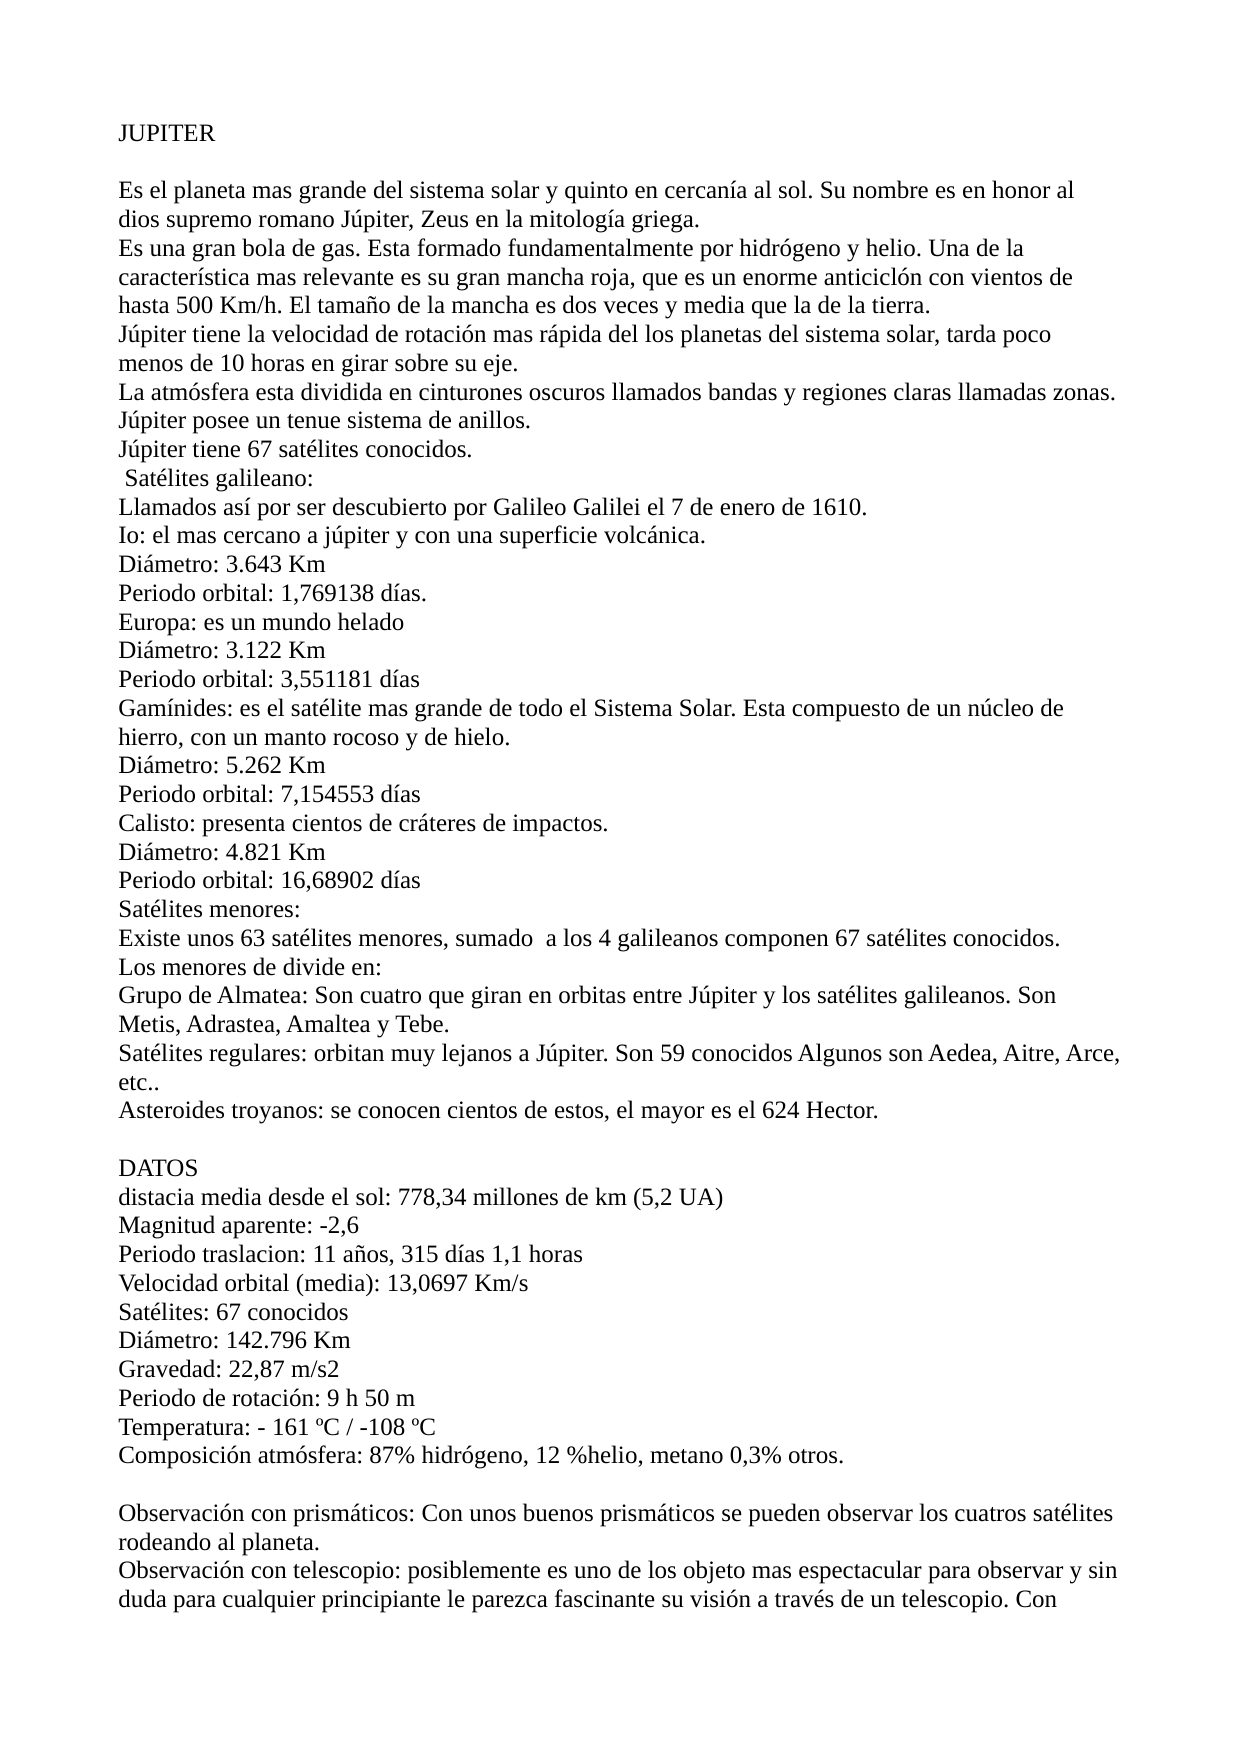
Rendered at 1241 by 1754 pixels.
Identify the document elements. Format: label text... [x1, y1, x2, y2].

text Periodo traslacion: 11 años, 315 días 1,1 horas [118, 1239, 1122, 1268]
text Asteroides troyanos: se conocen cientos de estos, el mayor es el 624 Hector. [118, 1096, 1122, 1124]
text Observación con prismáticos: Con unos buenos prismáticos se pueden observar los cuatros satélites rodeando al planeta. [118, 1498, 1122, 1556]
text Es una gran bola de gas. Esta formado fundamentalmente por hidrógeno y helio. Una de la característica mas relevante es su gran mancha roja, que es un enorme anticiclón con vientos de hasta 500 Km/h. El tamaño de la mancha es dos veces y media que la de la tierra. [118, 233, 1122, 319]
text Periodo orbital: 3,551181 días [118, 664, 1122, 693]
text Júpiter tiene 67 satélites conocidos. [118, 434, 1122, 463]
text Temperatura: - 161 ºC / -108 ºC [118, 1412, 1122, 1441]
text Satélites menores: [118, 894, 1122, 923]
text La atmósfera esta dividida en cinturones oscuros llamados bandas y regiones claras llamadas zonas. [118, 377, 1122, 406]
text Júpiter posee un tenue sistema de anillos. [118, 406, 1122, 434]
text Diámetro: 3.643 Km [118, 549, 1122, 578]
text Satélites galileano: [118, 463, 1122, 492]
text Los menores de divide en: [118, 952, 1122, 981]
text Júpiter tiene la velocidad de rotación mas rápida del los planetas del sistema solar, tarda poco menos de 10 horas en girar sobre su eje. [118, 319, 1122, 377]
text Grupo de Almatea: Son cuatro que giran en orbitas entre Júpiter y los satélites galileanos. Son Metis, Adrastea, Amaltea y Tebe. [118, 981, 1122, 1038]
text Magnitud aparente: -2,6 [118, 1211, 1122, 1239]
text Composición atmósfera: 87% hidrógeno, 12 %helio, metano 0,3% otros. [118, 1441, 1122, 1469]
text Io: el mas cercano a júpiter y con una superficie volcánica. [118, 521, 1122, 549]
text Gravedad: 22,87 m/s2 [118, 1354, 1122, 1383]
text JUPITER [118, 118, 1122, 147]
text Diámetro: 5.262 Km [118, 751, 1122, 779]
text Periodo de rotación: 9 h 50 m [118, 1383, 1122, 1412]
text Velocidad orbital (media): 13,0697 Km/s [118, 1268, 1122, 1297]
text Calisto: presenta cientos de cráteres de impactos. [118, 808, 1122, 837]
text Diámetro: 3.122 Km [118, 636, 1122, 664]
text Diámetro: 4.821 Km [118, 837, 1122, 866]
text Periodo orbital: 7,154553 días [118, 779, 1122, 808]
text Europa: es un mundo helado [118, 607, 1122, 636]
text Satélites: 67 conocidos [118, 1297, 1122, 1326]
text Gamínides: es el satélite mas grande de todo el Sistema Solar. Esta compuesto de un núcleo de hierro, con un manto rocoso y de hielo. [118, 693, 1122, 751]
text Periodo orbital: 16,68902 días [118, 866, 1122, 894]
text Existe unos 63 satélites menores, sumado a los 4 galileanos componen 67 satélites conocidos. [118, 923, 1122, 952]
text Satélites regulares: orbitan muy lejanos a Júpiter. Son 59 conocidos Algunos son Aedea, Aitre, Arce, etc.. [118, 1038, 1122, 1096]
text distacia media desde el sol: 778,34 millones de km (5,2 UA) [118, 1182, 1122, 1211]
text Llamados así por ser descubierto por Galileo Galilei el 7 de enero de 1610. [118, 492, 1122, 521]
text DATOS [118, 1153, 1122, 1182]
text Periodo orbital: 1,769138 días. [118, 578, 1122, 607]
text Observación con telescopio: posiblemente es uno de los objeto mas espectacular para observar y sin duda para cualquier principiante le parezca fascinante su visión a través de un telescopio. Con [118, 1556, 1122, 1613]
text Diámetro: 142.796 Km [118, 1326, 1122, 1354]
text Es el planeta mas grande del sistema solar y quinto en cercanía al sol. Su nombre es en honor al dios supremo romano Júpiter, Zeus en la mitología griega. [118, 176, 1122, 233]
